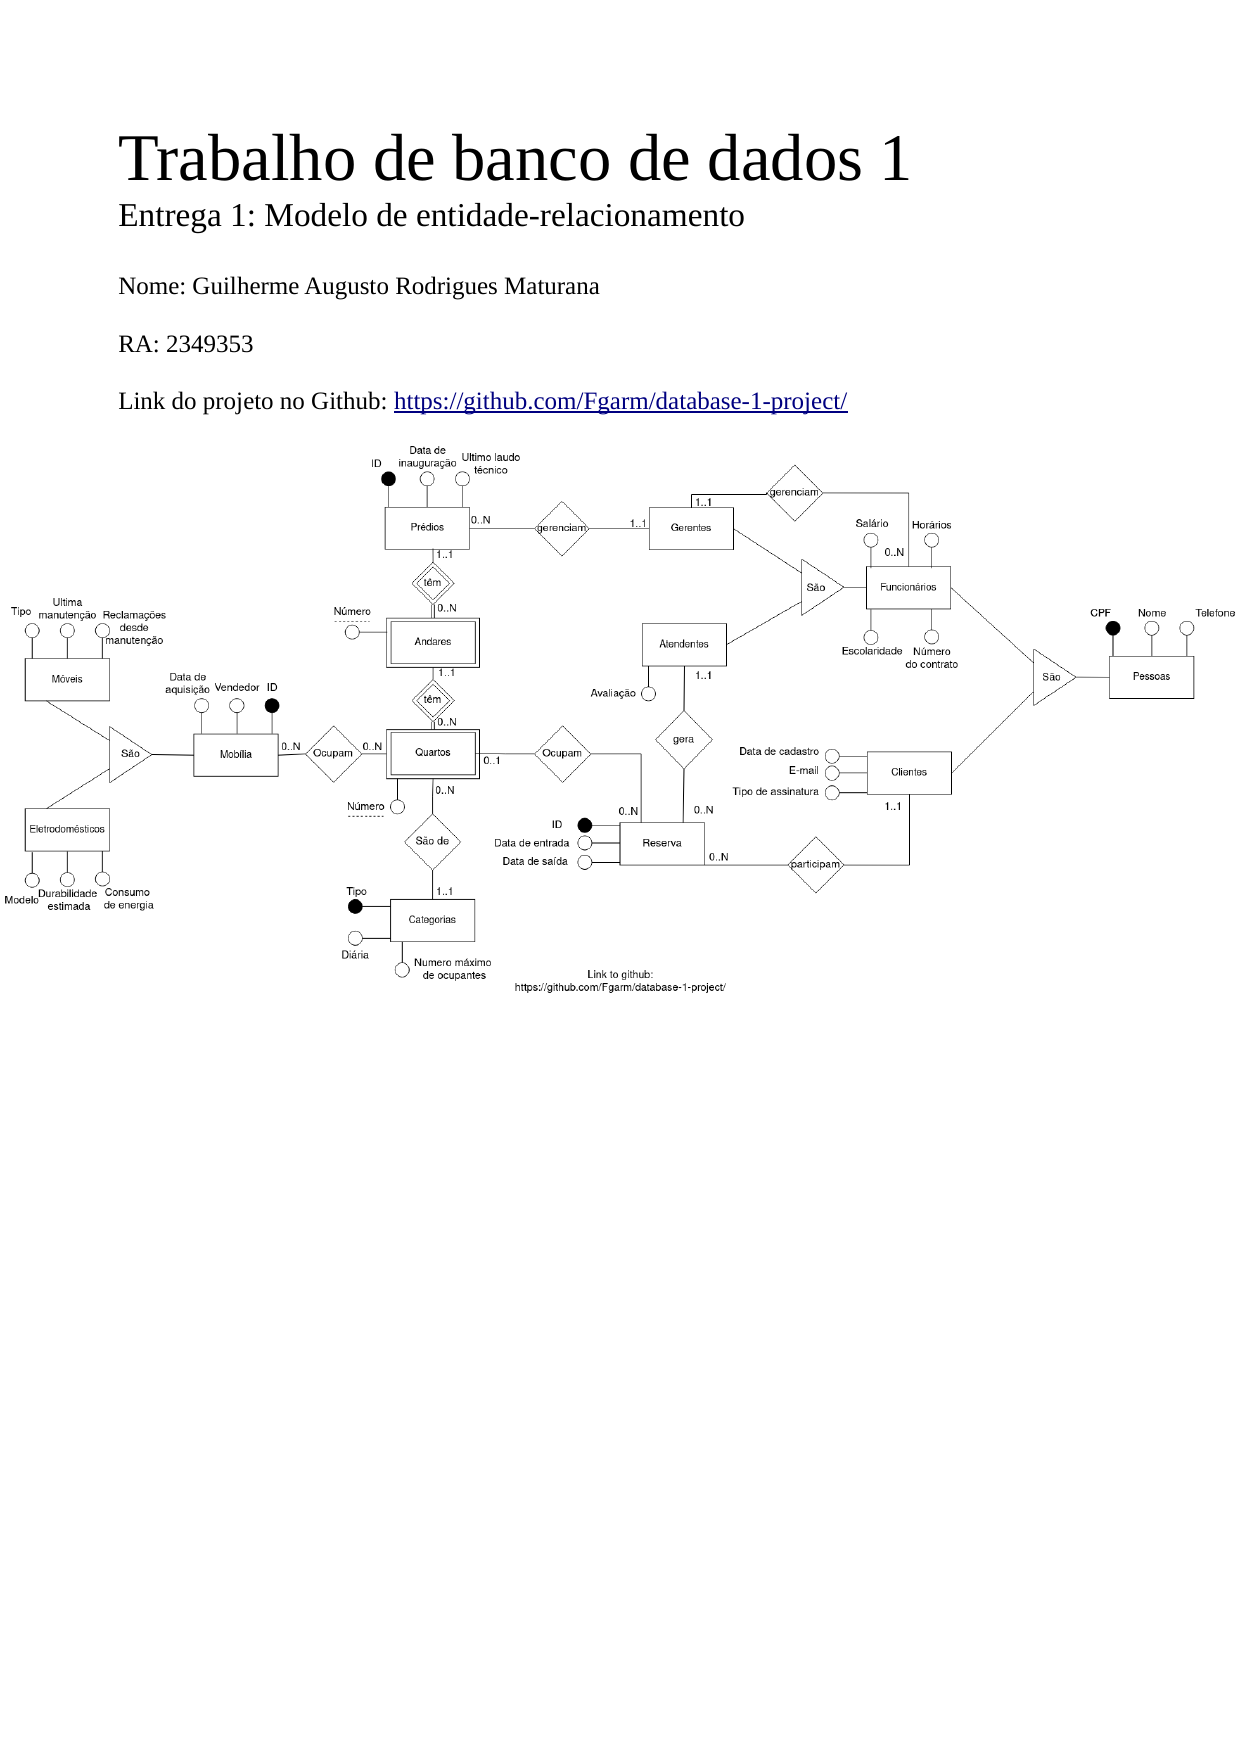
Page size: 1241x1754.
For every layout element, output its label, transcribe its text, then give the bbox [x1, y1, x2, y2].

text Nome: Guilherme Augusto Rodrigues Maturana [118, 271, 1122, 300]
text Entrega 1: Modelo de entidade-relacionamento [118, 195, 1122, 233]
picture [1, 443, 1240, 996]
text RA: 2349353 [118, 329, 1122, 358]
text Link do projeto no Github: https://github.com/Fgarm/database-1-project/ [118, 386, 1122, 415]
text Trabalho de banco de dados 1 [118, 118, 1122, 195]
